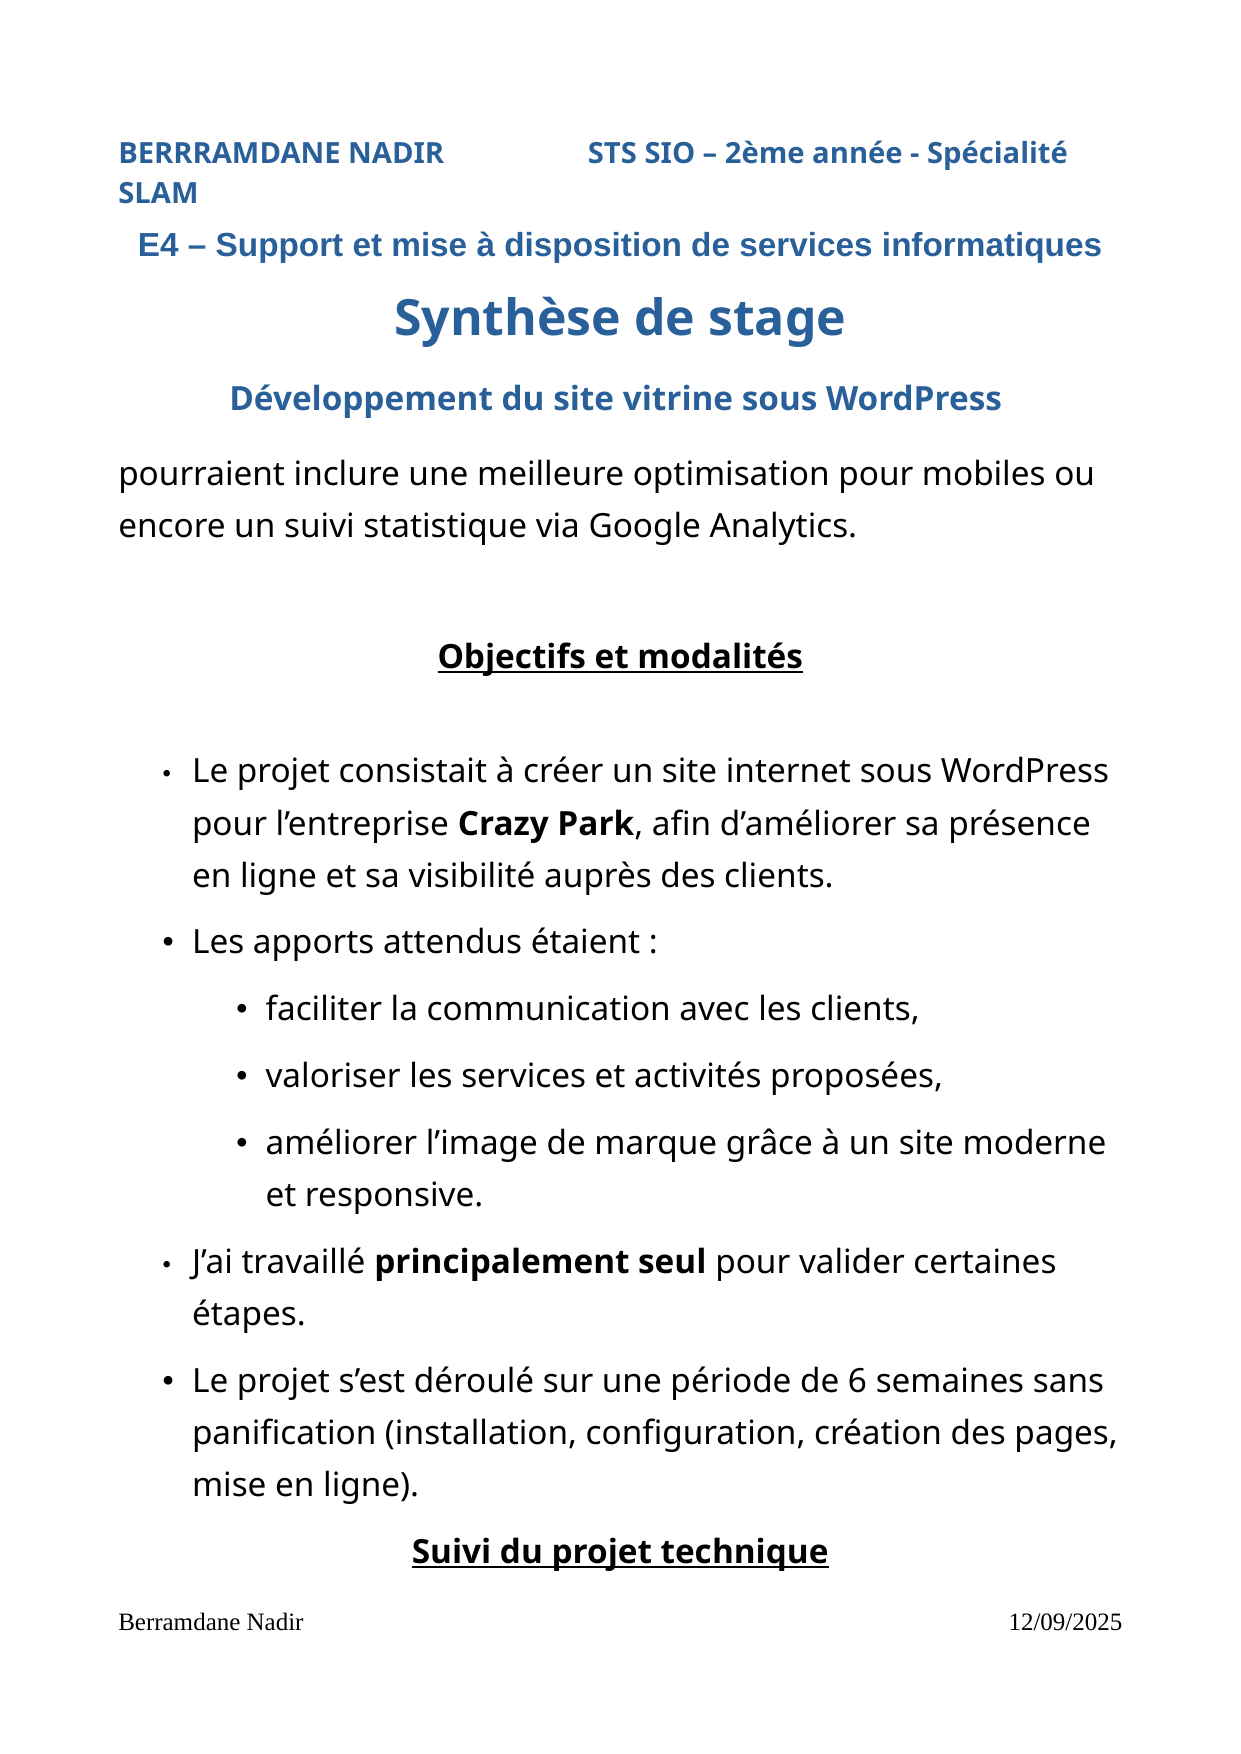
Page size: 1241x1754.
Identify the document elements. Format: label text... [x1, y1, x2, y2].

list améliorer l’image de marque grâce à un site moderne et responsive. [236, 1118, 1122, 1216]
list Le projet consistait à créer un site internet sous WordPress pour l’entreprise Crazy Park, afin d’améliorer sa présence en ligne et sa visibilité auprès des clients. [162, 747, 1122, 897]
text pourraient inclure une meilleure optimisation pour mobiles ou encore un suivi statistique via Google Analytics. [118, 449, 1122, 547]
text Objectifs et modalités [118, 633, 1122, 678]
list Le projet s’est déroulé sur une période de 6 semaines sans panification (installation, configuration, création des pages, mise en ligne). [162, 1356, 1122, 1506]
list faciliter la communication avec les clients, [236, 985, 1122, 1030]
list valoriser les services et activités proposées, [236, 1052, 1122, 1097]
list J’ai travaillé principalement seul pour valider certaines étapes. [162, 1237, 1122, 1335]
text Suivi du projet technique [118, 1528, 1122, 1573]
list Les apports attendus étaient : [162, 918, 1122, 964]
